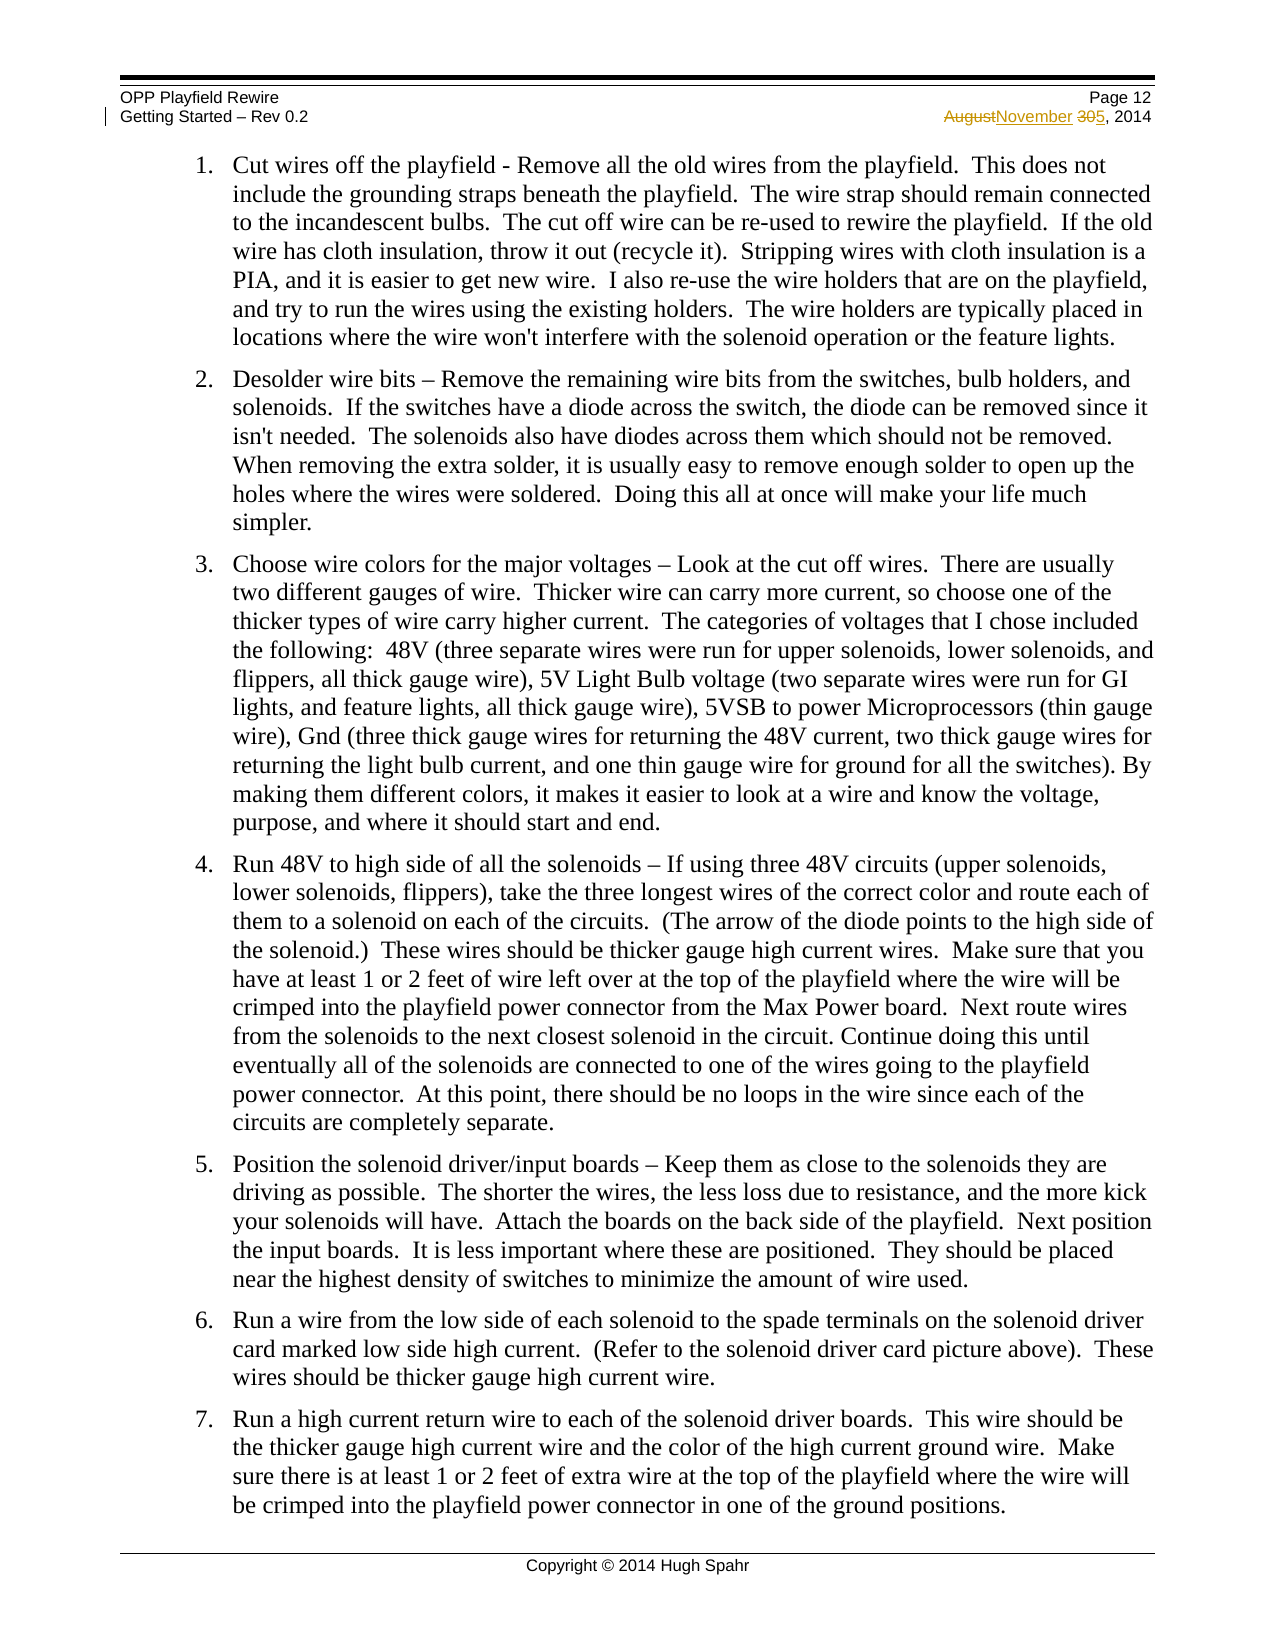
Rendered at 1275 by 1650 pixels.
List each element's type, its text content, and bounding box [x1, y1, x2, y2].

list Run a wire from the low side of each solenoid to the spade terminals on the solenoid driver card marked low side high current. (Refer to the solenoid driver card picture above). These wires should be thicker gauge high current wire. [195, 1305, 1155, 1391]
list Run a high current return wire to each of the solenoid driver boards. This wire should be the thicker gauge high current wire and the color of the high current ground wire. Make sure there is at least 1 or 2 feet of extra wire at the top of the playfield where the wire will be crimped into the playfield power connector in one of the ground positions. [195, 1404, 1155, 1519]
list Desolder wire bits – Remove the remaining wire bits from the switches, bulb holders, and solenoids. If the switches have a diode across the switch, the diode can be removed since it isn't needed. The solenoids also have diodes across them which should not be removed. When removing the extra solder, it is usually easy to remove enough solder to open up the holes where the wires were soldered. Doing this all at once will make your life much simpler. [195, 364, 1155, 536]
list Cut wires off the playfield - Remove all the old wires from the playfield. This does not include the grounding straps beneath the playfield. The wire strap should remain connected to the incandescent bulbs. The cut off wire can be re-used to rewire the playfield. If the old wire has cloth insulation, throw it out (recycle it). Stripping wires with cloth insulation is a PIA, and it is easier to get new wire. I also re-use the wire holders that are on the playfield, and try to run the wires using the existing holders. The wire holders are typically placed in locations where the wire won't interfere with the solenoid operation or the feature lights. [195, 150, 1155, 351]
list Run 48V to high side of all the solenoids – If using three 48V circuits (upper solenoids, lower solenoids, flippers), take the three longest wires of the correct color and route each of them to a solenoid on each of the circuits. (The arrow of the diode points to the high side of the solenoid.) These wires should be thicker gauge high current wires. Make sure that you have at least 1 or 2 feet of wire left over at the top of the playfield where the wire will be crimped into the playfield power connector from the Max Power board. Next route wires from the solenoids to the next closest solenoid in the circuit. Continue doing this until eventually all of the solenoids are connected to one of the wires going to the playfield power connector. At this point, there should be no loops in the wire since each of the circuits are completely separate. [195, 849, 1155, 1136]
list Choose wire colors for the major voltages – Look at the cut off wires. There are usually two different gauges of wire. Thicker wire can carry more current, so choose one of the thicker types of wire carry higher current. The categories of voltages that I chose included the following: 48V (three separate wires were run for upper solenoids, lower solenoids, and flippers, all thick gauge wire), 5V Light Bulb voltage (two separate wires were run for GI lights, and feature lights, all thick gauge wire), 5VSB to power Microprocessors (thin gauge wire), Gnd (three thick gauge wires for returning the 48V current, two thick gauge wires for returning the light bulb current, and one thin gauge wire for ground for all the switches). By making them different colors, it makes it easier to look at a wire and know the voltage, purpose, and where it should start and end. [195, 549, 1155, 836]
list Position the solenoid driver/input boards – Keep them as close to the solenoids they are driving as possible. The shorter the wires, the less loss due to resistance, and the more kick your solenoids will have. Attach the boards on the back side of the playfield. Next position the input boards. It is less important where these are positioned. They should be placed near the highest density of switches to minimize the amount of wire used. [195, 1149, 1155, 1292]
